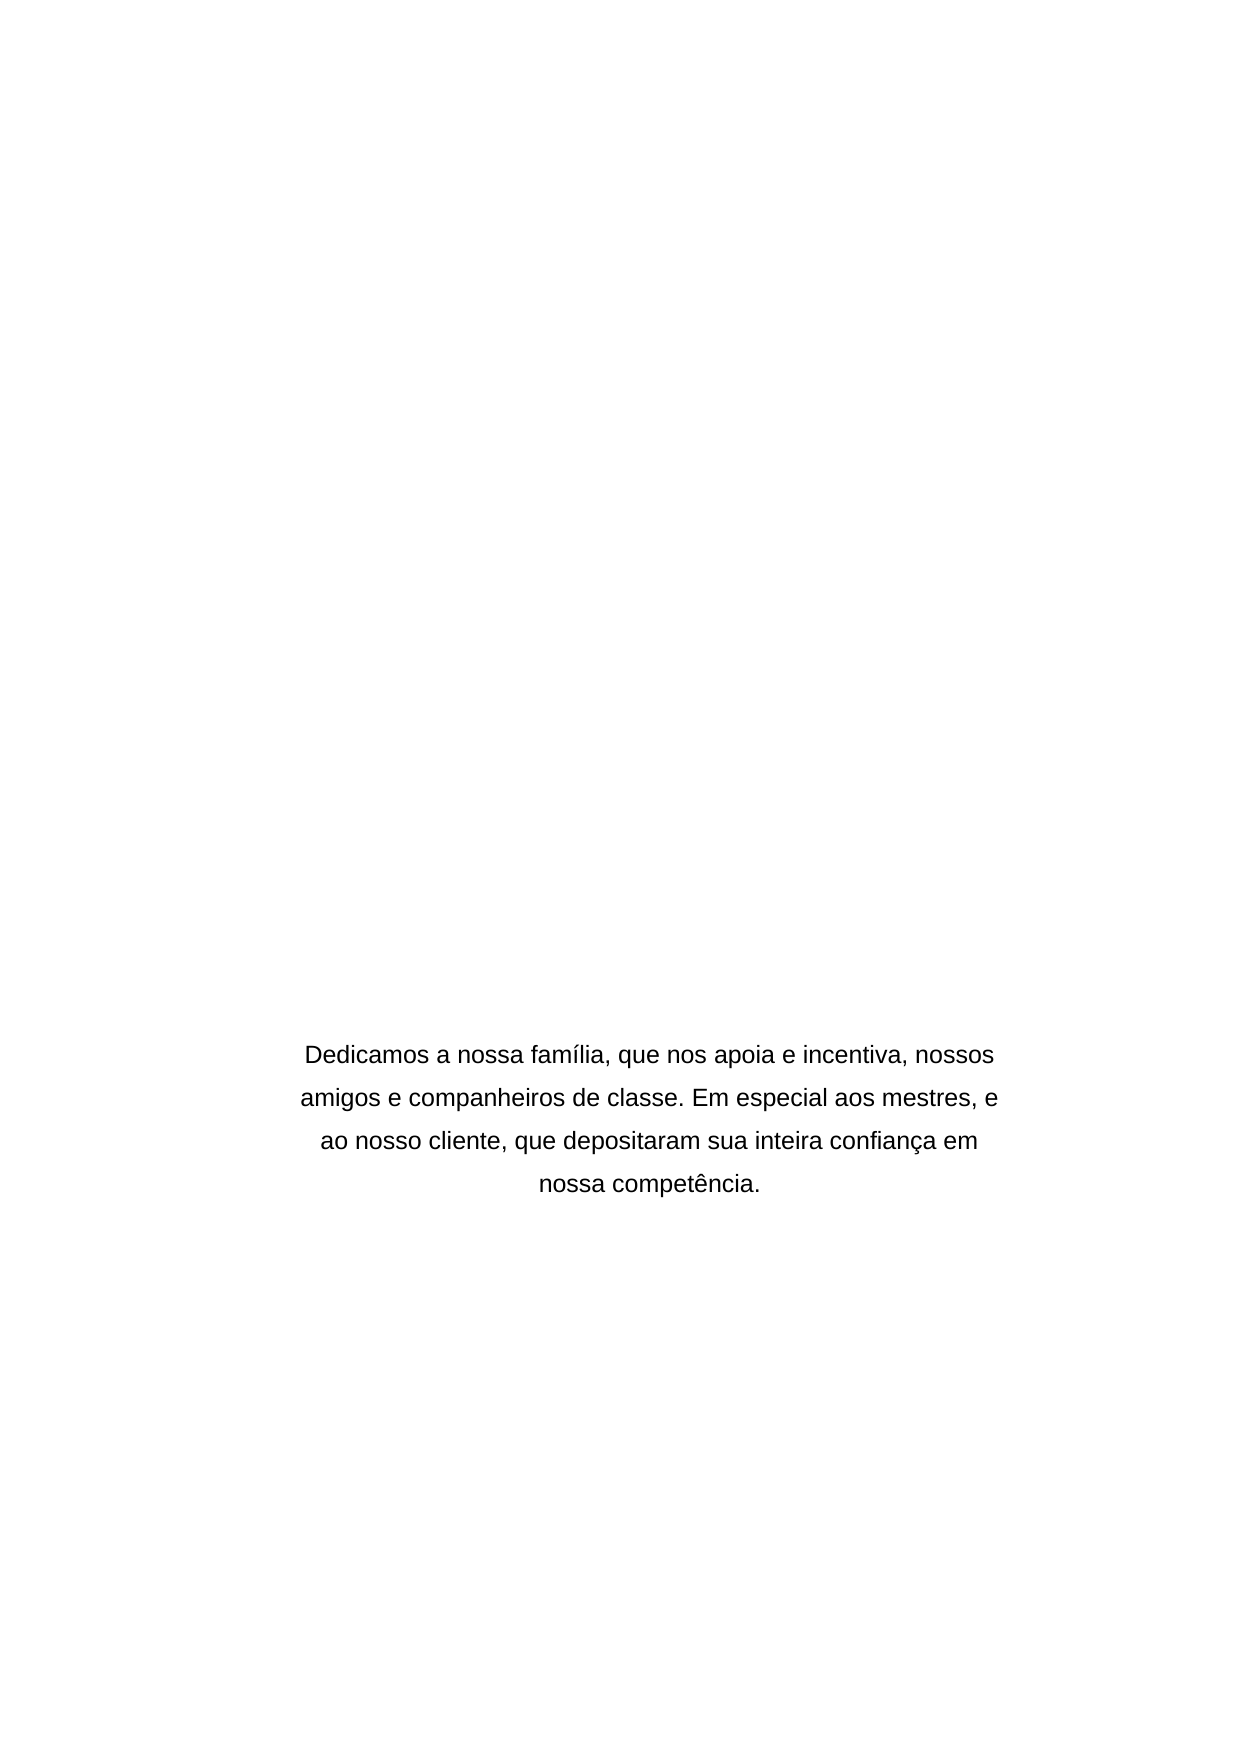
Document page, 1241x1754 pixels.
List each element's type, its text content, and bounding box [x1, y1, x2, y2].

text Dedicamos a nossa família, que nos apoia e incentiva, nossos amigos e companheiros de classe. Em especial aos mestres, e ao nosso cliente, que depositaram sua inteira confiança em nossa competência. [295, 1040, 1004, 1198]
